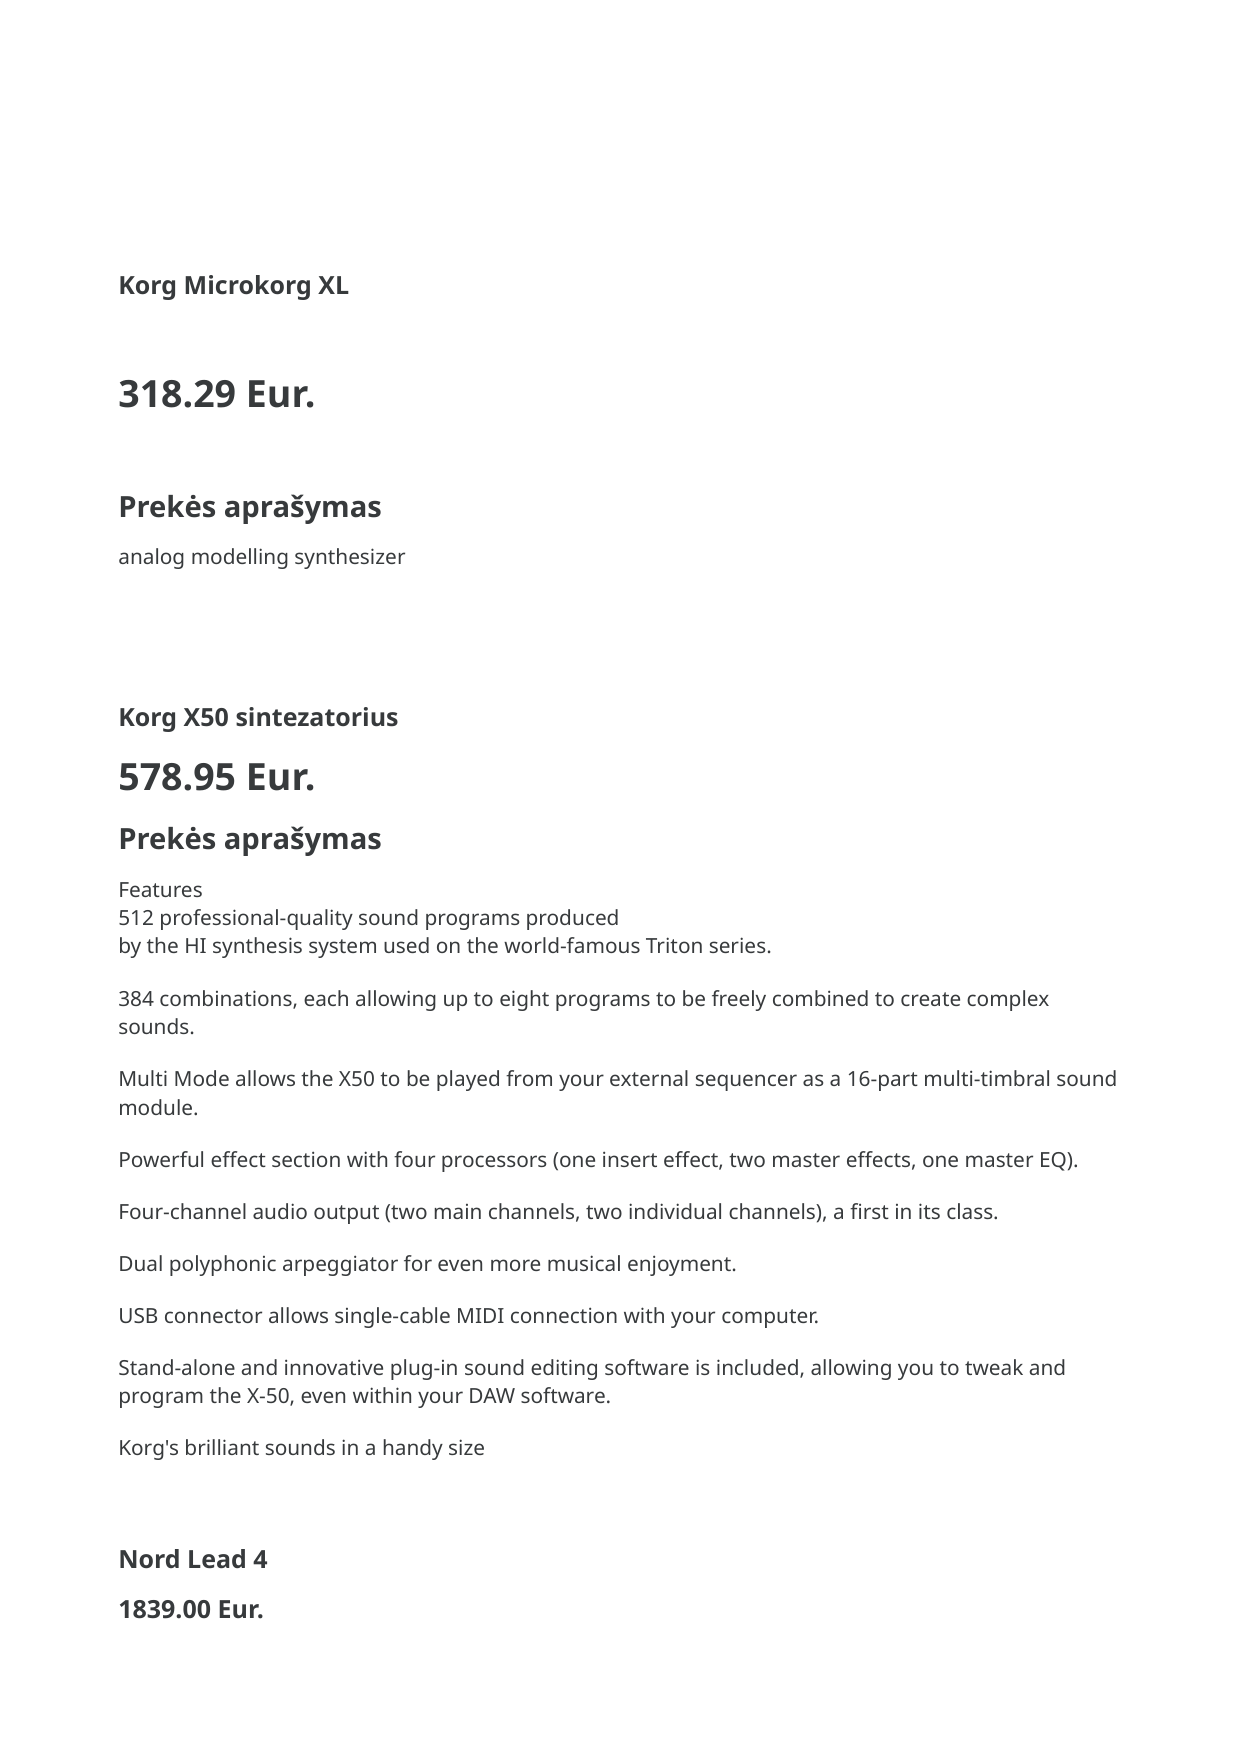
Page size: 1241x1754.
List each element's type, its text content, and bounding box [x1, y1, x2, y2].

text Stand-alone and innovative plug-in sound editing software is included, allowing you to tweak and program the X-50, even within your DAW software. [118, 1353, 1122, 1410]
text Korg X50 sintezatorius [118, 700, 1122, 734]
subtitle Prekės aprašymas [118, 818, 1122, 858]
subtitle Prekės aprašymas [118, 486, 1122, 526]
text Dual polyphonic arpeggiator for even more musical enjoyment. [118, 1249, 1122, 1277]
text analog modelling synthesizer [118, 542, 1122, 571]
text 512 professional-quality sound programs produced [118, 903, 1122, 932]
text Multi Mode allows the X50 to be played from your external sequencer as a 16-part multi-timbral sound module. [118, 1064, 1122, 1121]
text Nord Lead 4 [118, 1541, 1122, 1575]
text Four-channel audio output (two main channels, two individual channels), a first in its class. [118, 1197, 1122, 1225]
text 384 combinations, each allowing up to eight programs to be freely combined to create complex sounds. [118, 984, 1122, 1041]
text 1839.00 Eur. [118, 1591, 1122, 1625]
subtitle 318.29 Eur. [118, 368, 1122, 419]
text by the HI synthesis system used on the world-famous Triton series. [118, 932, 1122, 960]
text Korg Microkorg XL [118, 268, 1122, 302]
subtitle 578.95 Eur. [118, 750, 1122, 801]
text Features [118, 875, 1122, 903]
text USB connector allows single-cable MIDI connection with your computer. [118, 1301, 1122, 1329]
text Powerful effect section with four processors (one insert effect, two master effects, one master EQ). [118, 1145, 1122, 1173]
text Korg's brilliant sounds in a handy size [118, 1433, 1122, 1462]
